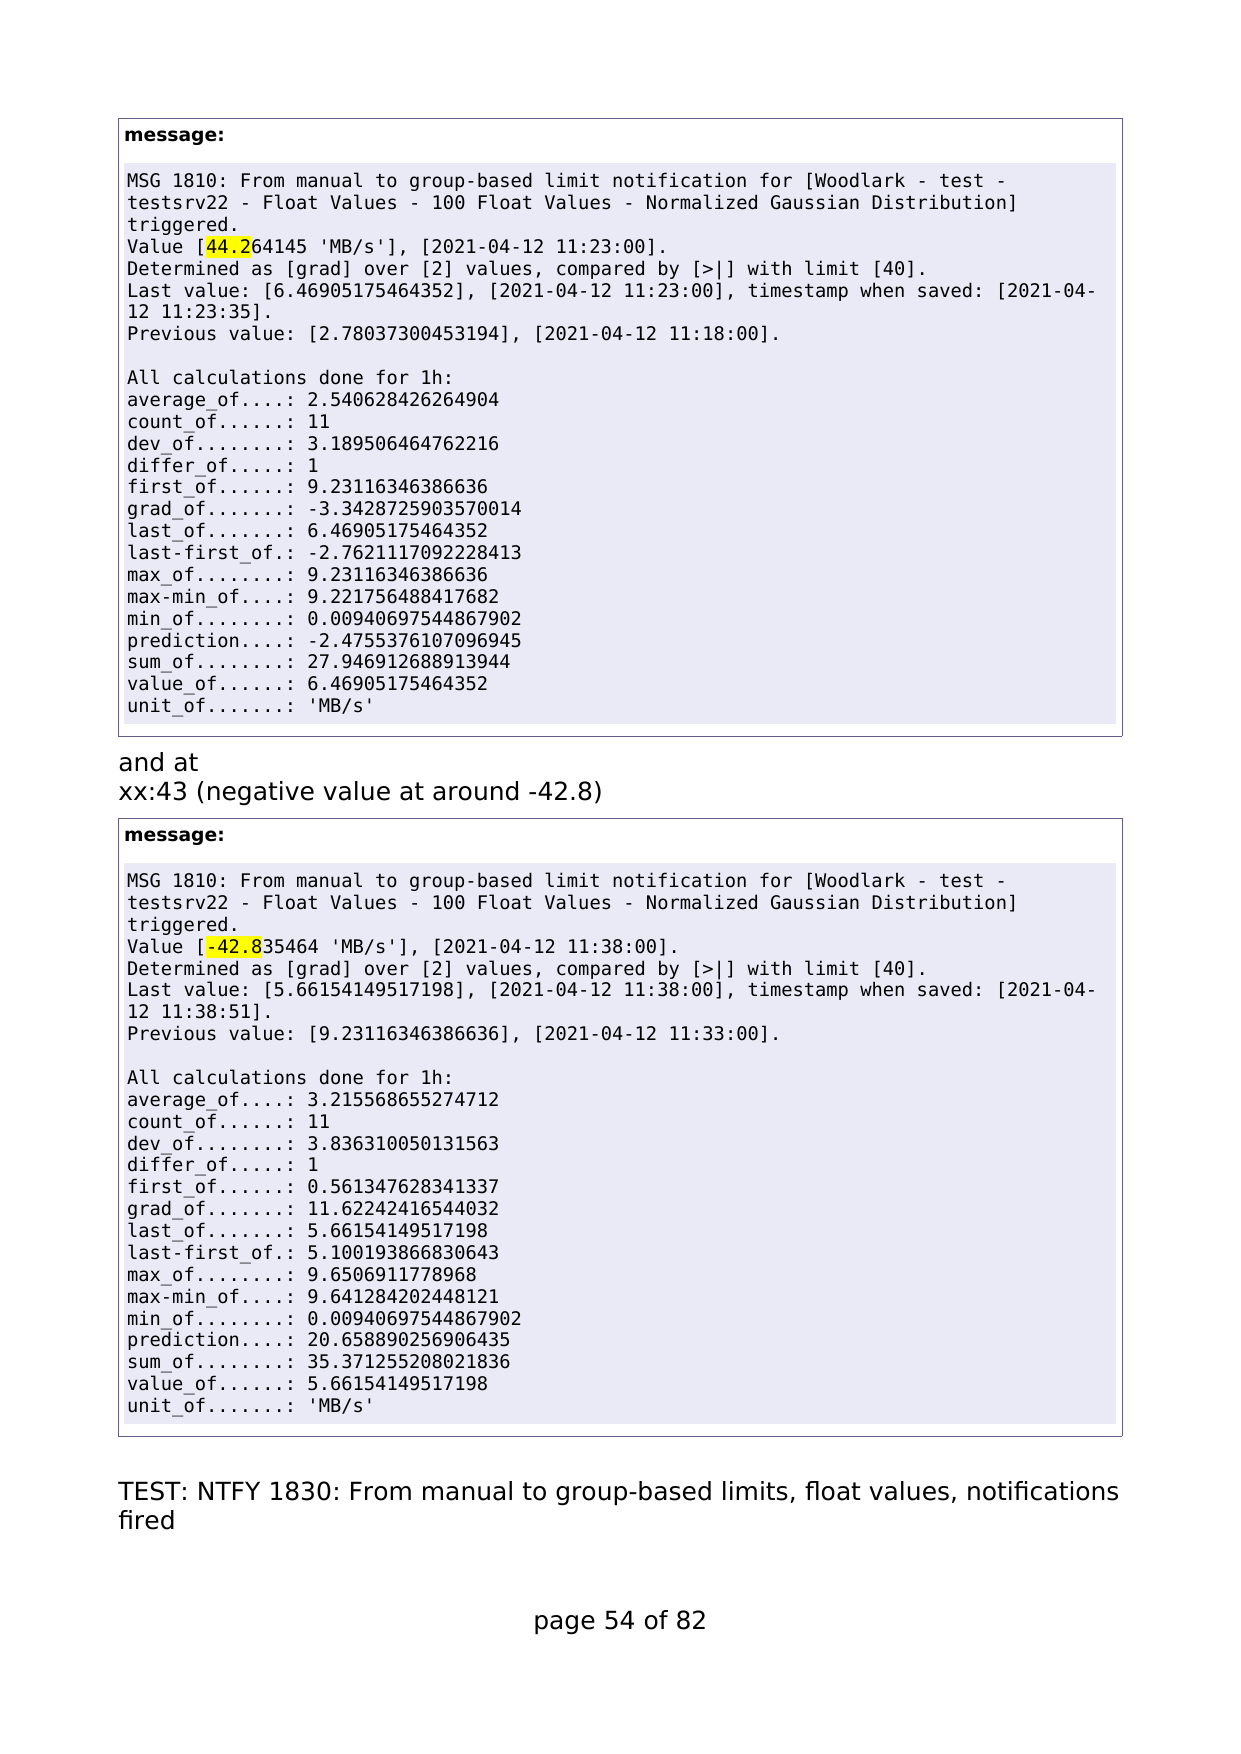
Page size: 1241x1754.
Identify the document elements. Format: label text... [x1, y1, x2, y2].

table_cell MSG 1810: From manual to group-based limit notification for [Woodlark - test - testsrv22 - Float Values - 100 Float Values - Normalized Gaussian Distribution] triggered. Value [44.264145 'MB/s'], [2021-04-12 11:23:00]. Determined as [grad] over [2] values, compared by [>|] with limit [40]. Last value: [6.46905175464352], [2021-04-12 11:23:00], timestamp when saved: [2021-04-12 11:23:35]. Previous value: [2.78037300453194], [2021-04-12 11:18:00]. All calculations done for 1h: average_of....: 2.540628426264904 count_of......: 11 dev_of........: 3.189506464762216 differ_of.....: 1 first_of......: 9.23116346386636 grad_of.......: -3.3428725903570014 last_of.......: 6.46905175464352 last-first_of.: -2.7621117092228413 max_of........: 9.23116346386636 max-min_of....: 9.221756488417682 min_of........: 0.00940697544867902 prediction....: -2.4755376107096945 sum_of........: 27.946912688913944 value_of......: 6.46905175464352 unit_of.......: 'MB/s' [119, 152, 1122, 736]
table_cell MSG 1810: From manual to group-based limit notification for [Woodlark - test - testsrv22 - Float Values - 100 Float Values - Normalized Gaussian Distribution] triggered. Value [-42.835464 'MB/s'], [2021-04-12 11:38:00]. Determined as [grad] over [2] values, compared by [>|] with limit [40]. Last value: [5.66154149517198], [2021-04-12 11:38:00], timestamp when saved: [2021-04-12 11:38:51]. Previous value: [9.23116346386636], [2021-04-12 11:33:00]. All calculations done for 1h: average_of....: 3.215568655274712 count_of......: 11 dev_of........: 3.836310050131563 differ_of.....: 1 first_of......: 0.561347628341337 grad_of.......: 11.62242416544032 last_of.......: 5.66154149517198 last-first_of.: 5.100193866830643 max_of........: 9.6506911778968 max-min_of....: 9.641284202448121 min_of........: 0.00940697544867902 prediction....: 20.658890256906435 sum_of........: 35.371255208021836 value_of......: 5.66154149517198 unit_of.......: 'MB/s' [119, 851, 1122, 1436]
text and at [118, 748, 1122, 777]
table_header message: [119, 119, 1122, 152]
text TEST: NTFY 1830: From manual to group-based limits, float values, notifications fired [118, 1477, 1122, 1535]
table_header message: [119, 819, 1122, 851]
text xx:43 (negative value at around -42.8) [118, 777, 1122, 806]
